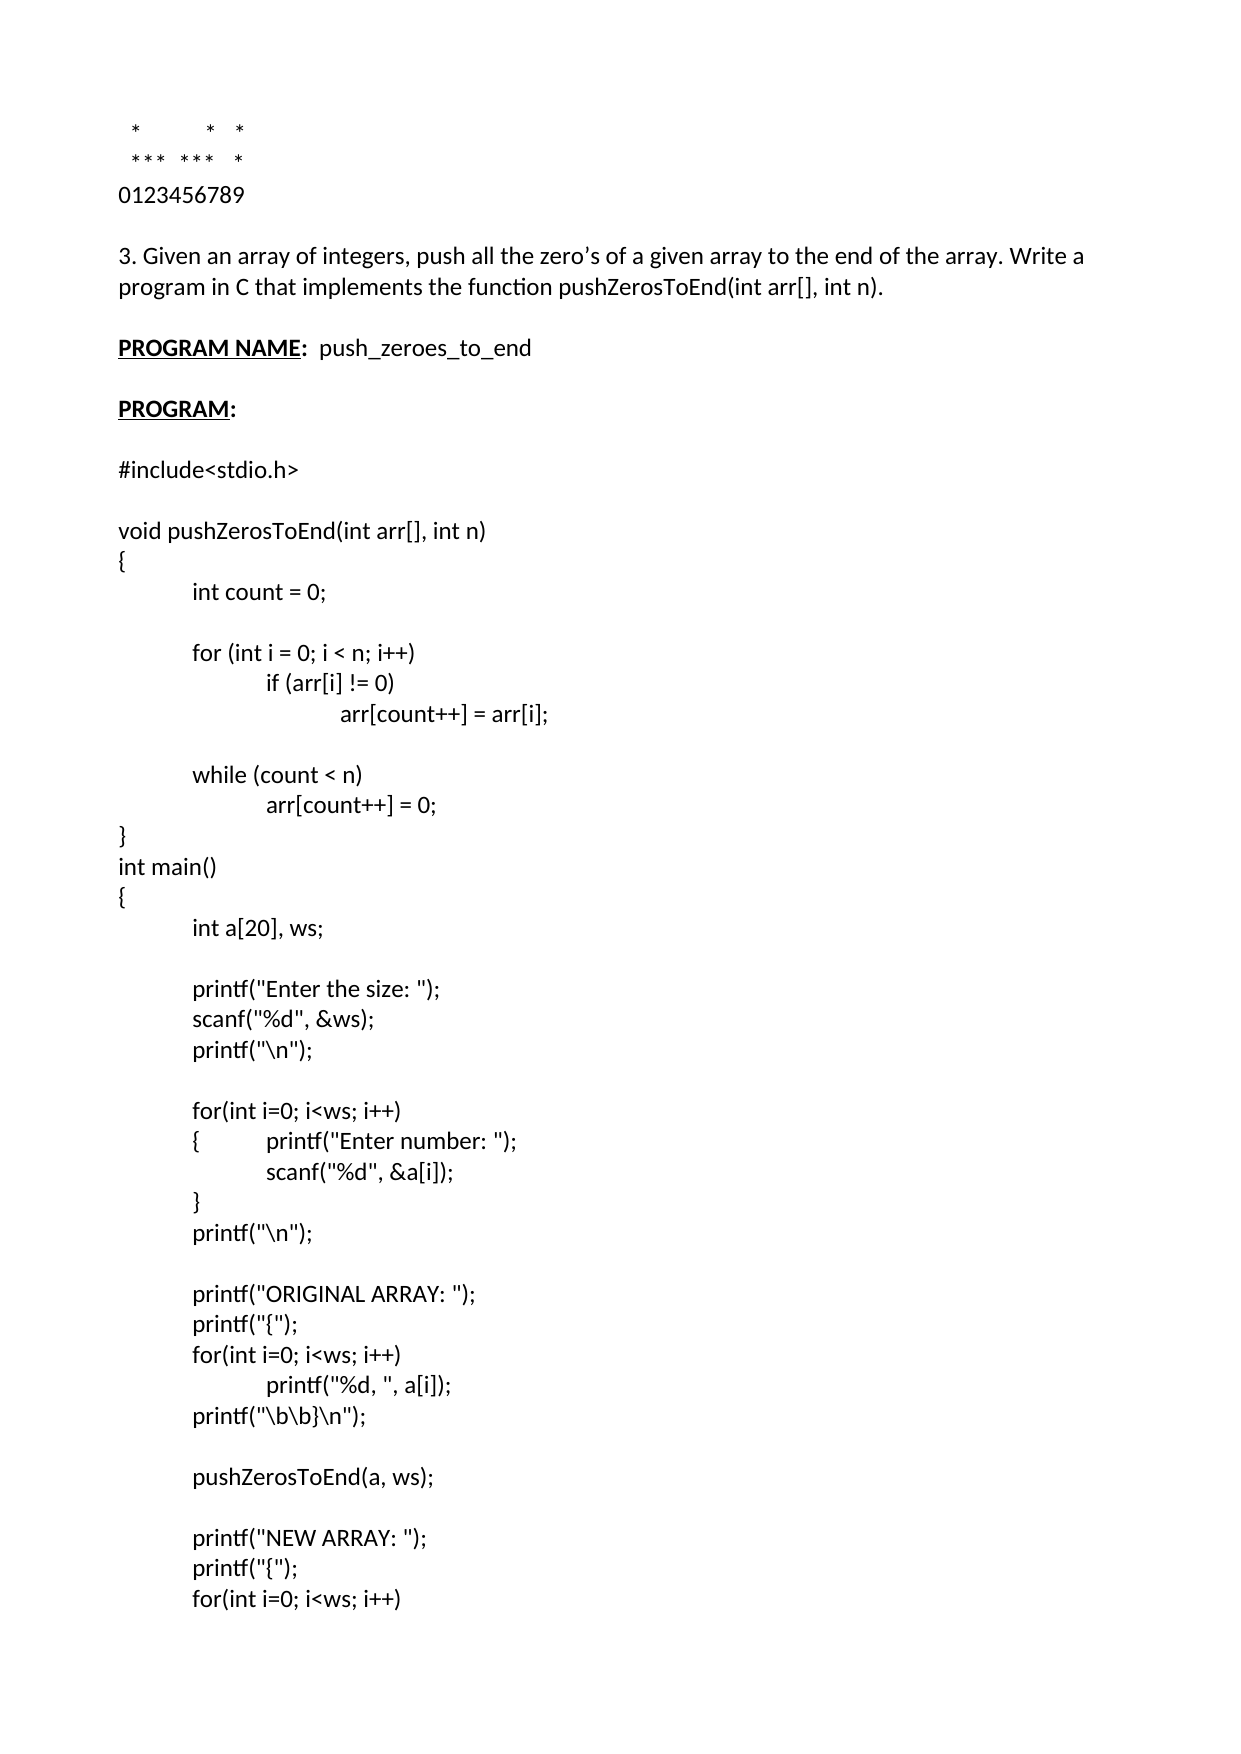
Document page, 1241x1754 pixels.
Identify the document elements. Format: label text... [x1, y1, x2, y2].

text pushZerosToEnd(a, ws); [118, 1461, 1122, 1492]
text void pushZerosToEnd(int arr[], int n) [118, 515, 1122, 545]
text scanf("%d", &ws); [118, 1003, 1122, 1034]
text } [118, 1186, 1122, 1217]
text scanf("%d", &a[i]); [118, 1156, 1122, 1186]
text arr[count++] = arr[i]; [118, 698, 1122, 728]
text for(int i=0; i<ws; i++) [118, 1339, 1122, 1369]
text printf("\n"); [118, 1034, 1122, 1064]
text printf("\n"); [118, 1217, 1122, 1247]
text for(int i=0; i<ws; i++) [118, 1583, 1122, 1614]
text printf("NEW ARRAY: "); [118, 1522, 1122, 1553]
text { printf("Enter number: "); [118, 1125, 1122, 1156]
text PROGRAM NAME: push_zeroes_to_end [118, 332, 1122, 362]
text * * * [118, 118, 1122, 149]
text printf("{"); [118, 1553, 1122, 1583]
text int main() [118, 851, 1122, 881]
text for(int i=0; i<ws; i++) [118, 1095, 1122, 1125]
text printf("ORIGINAL ARRAY: "); [118, 1278, 1122, 1308]
text printf("%d, ", a[i]); [118, 1369, 1122, 1400]
text #include<stdio.h> [118, 454, 1122, 484]
text int count = 0; [118, 576, 1122, 606]
text } [118, 820, 1122, 851]
text printf("Enter the size: "); [118, 973, 1122, 1003]
text if (arr[i] != 0) [118, 667, 1122, 698]
text arr[count++] = 0; [118, 789, 1122, 820]
text 0123456789 [118, 179, 1122, 210]
text printf("{"); [118, 1308, 1122, 1339]
text while (count < n) [118, 759, 1122, 789]
text for (int i = 0; i < n; i++) [118, 637, 1122, 667]
text PROGRAM: [118, 393, 1122, 423]
text 3. Given an array of integers, push all the zero’s of a given array to the end of the array. Write a program in C that implements the function pushZerosToEnd(int arr[], int n). [118, 240, 1122, 301]
text int a[20], ws; [118, 912, 1122, 942]
text { [118, 881, 1122, 912]
text { [118, 545, 1122, 576]
text *** *** * [118, 149, 1122, 179]
text printf("\b\b}\n"); [118, 1400, 1122, 1431]
